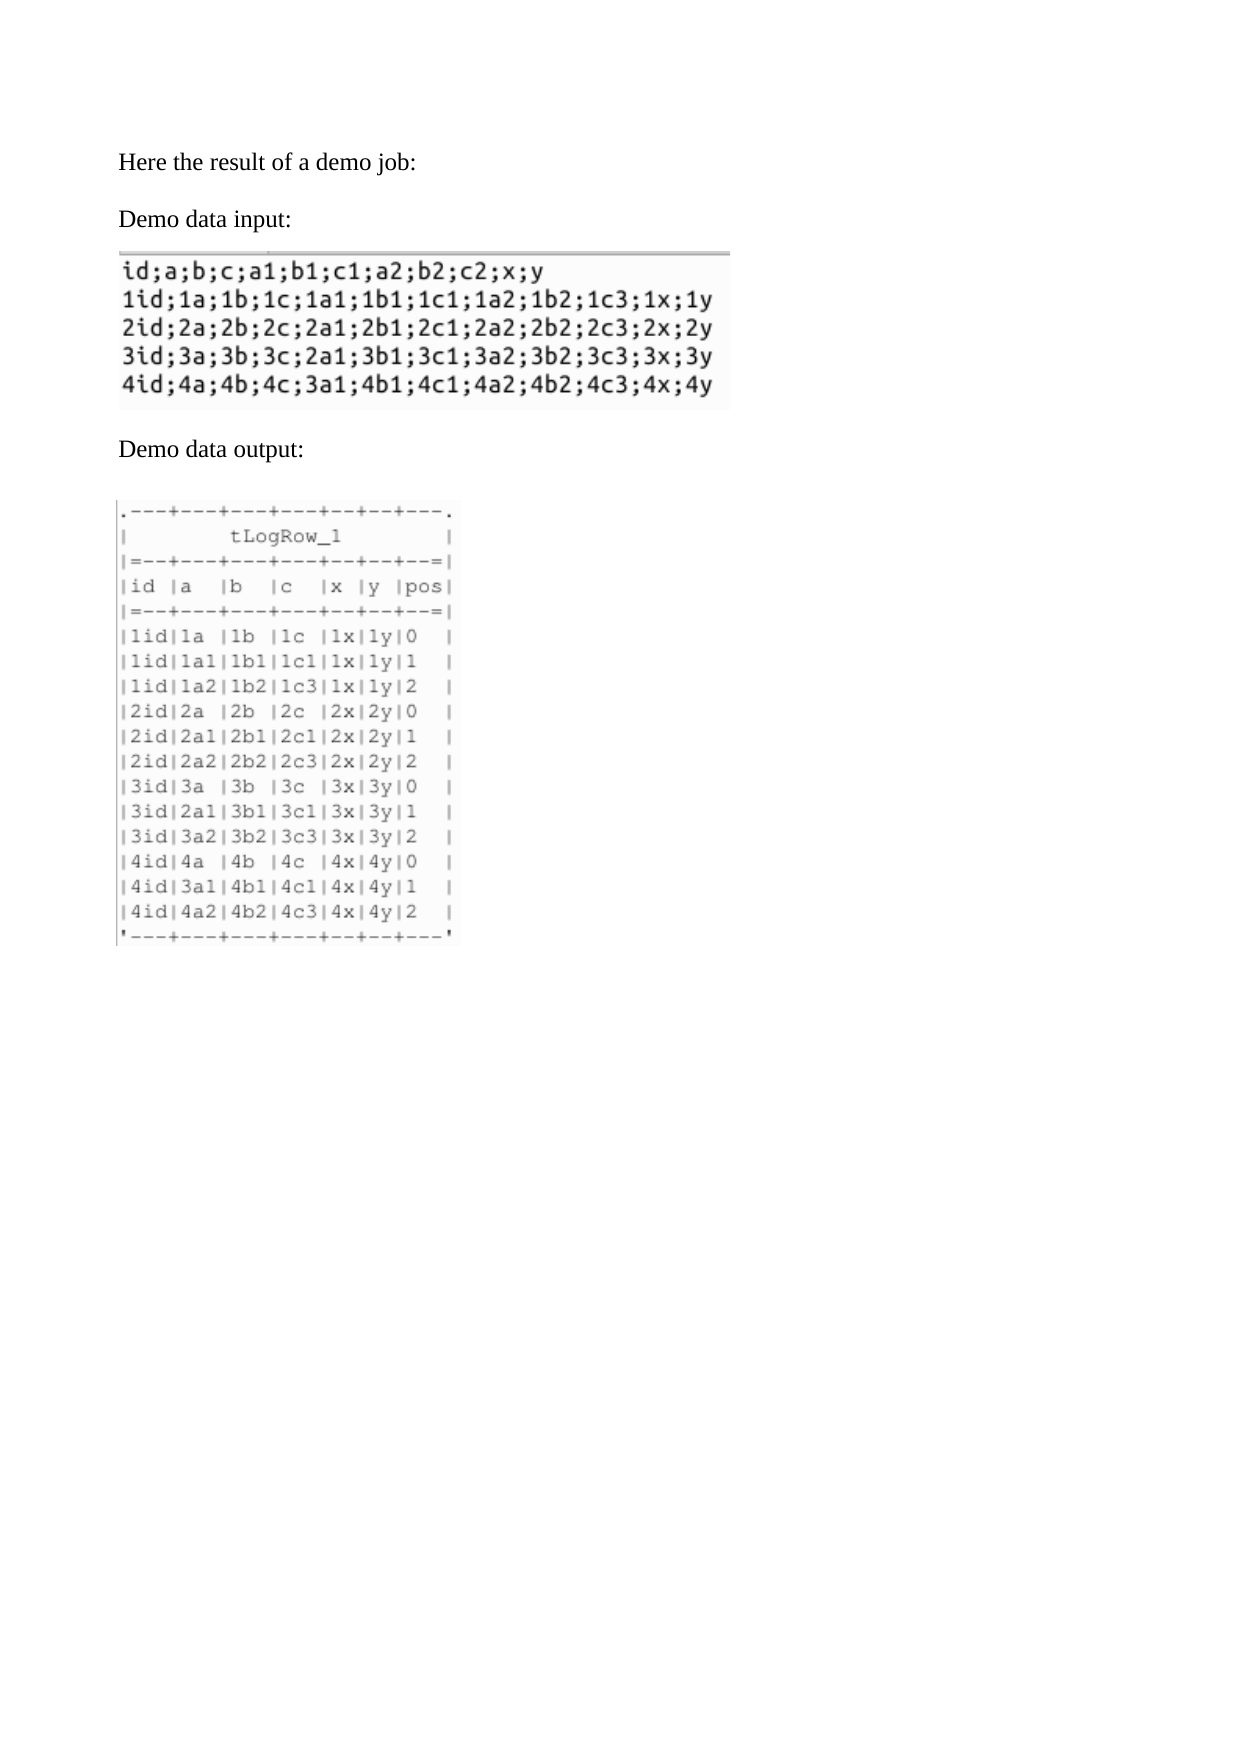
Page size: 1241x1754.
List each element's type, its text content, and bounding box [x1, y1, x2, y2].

picture [116, 500, 462, 946]
text Here the result of a demo job: [118, 147, 1122, 176]
text Demo data input: [118, 204, 1122, 233]
text Demo data output: [118, 434, 1122, 463]
picture [119, 251, 731, 410]
